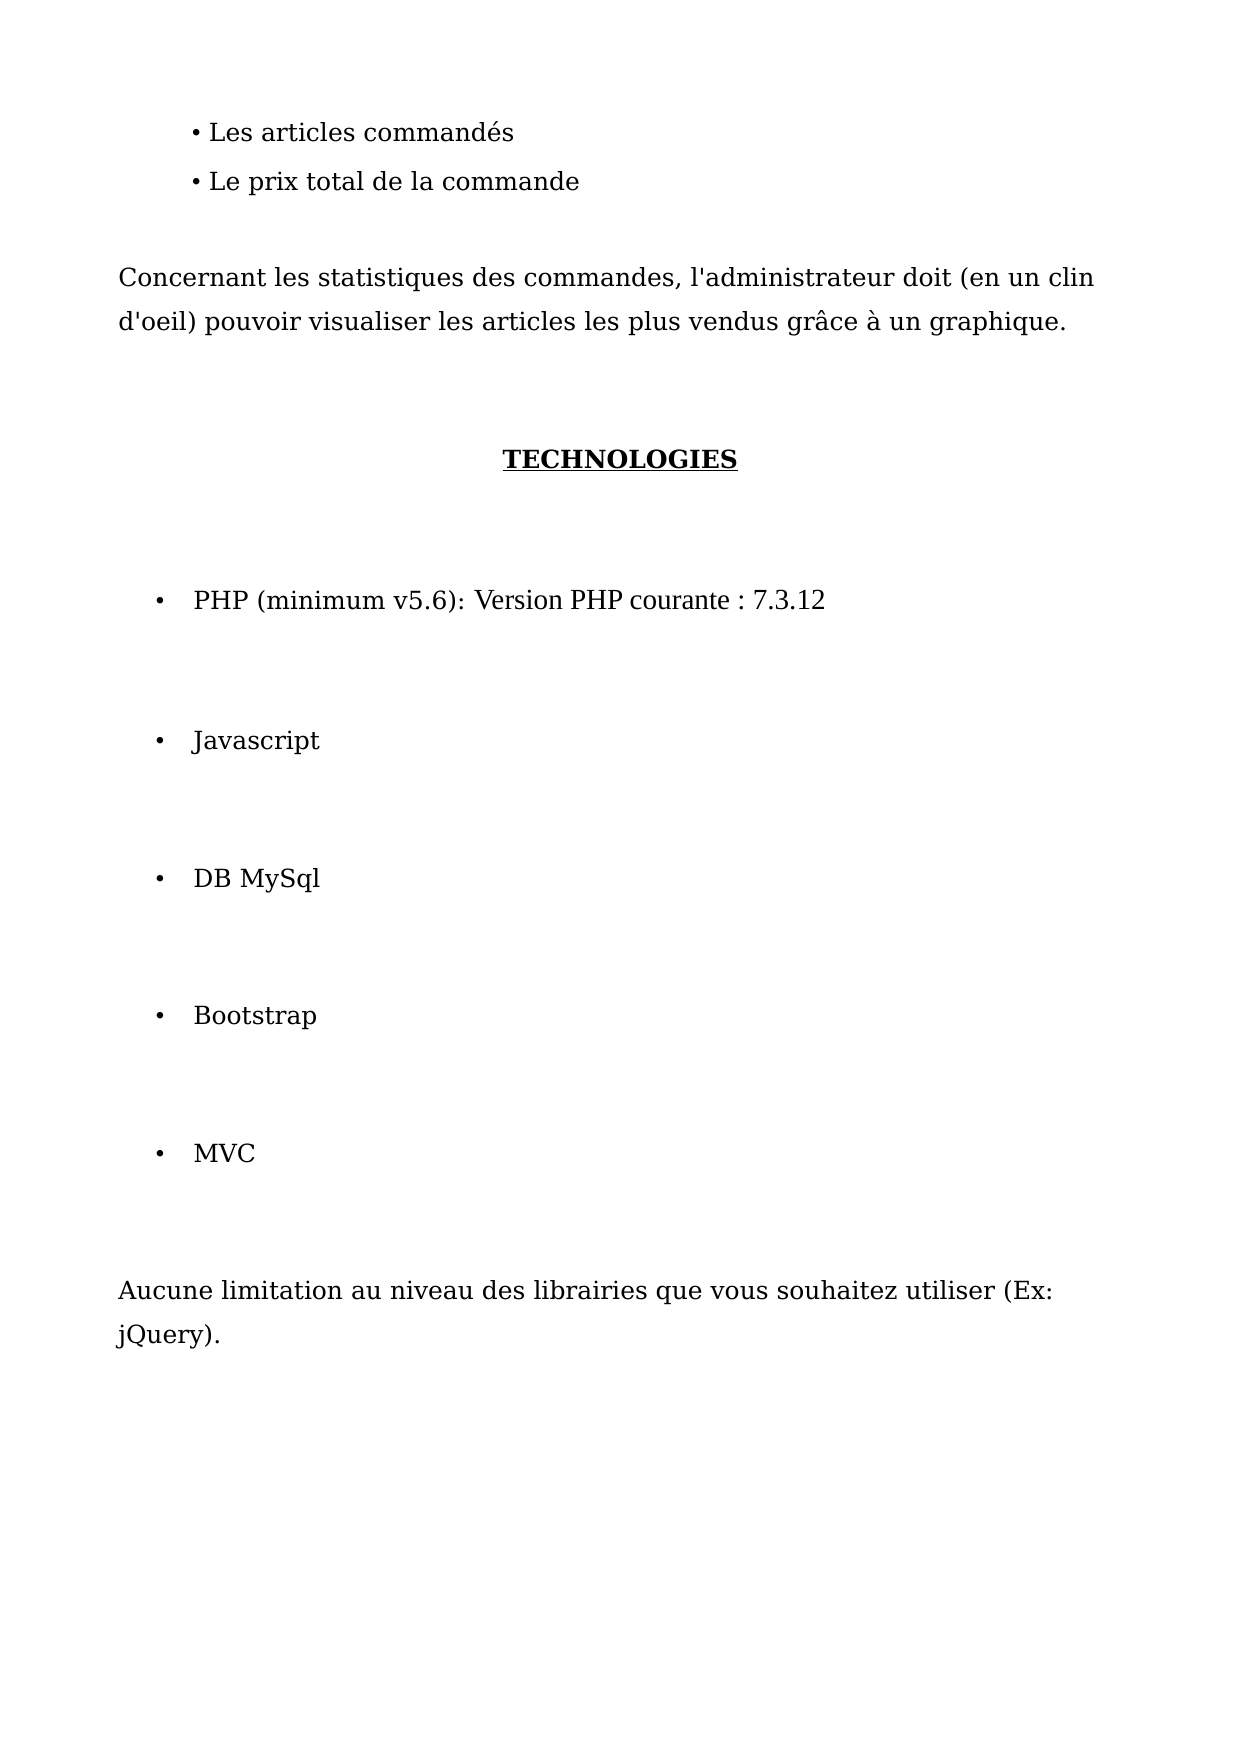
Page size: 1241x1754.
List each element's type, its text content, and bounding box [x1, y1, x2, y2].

list PHP (minimum v5.6): Version PHP courante : 7.3.12 [156, 582, 1122, 616]
text Concernant les statistiques des commandes, l'administrateur doit (en un clin d'oeil) pouvoir visualiser les articles les plus vendus grâce à un graphique. [118, 263, 1122, 336]
list MVC [156, 1139, 1122, 1168]
list Le prix total de la commande [118, 167, 1122, 196]
list DB MySql [156, 864, 1122, 893]
text TECHNOLOGIES [118, 444, 1122, 474]
list Bootstrap [156, 1001, 1122, 1031]
list Javascript [156, 726, 1122, 756]
text Aucune limitation au niveau des librairies que vous souhaitez utiliser (Ex: jQuery). [118, 1276, 1122, 1349]
list Les articles commandés [118, 118, 1122, 147]
